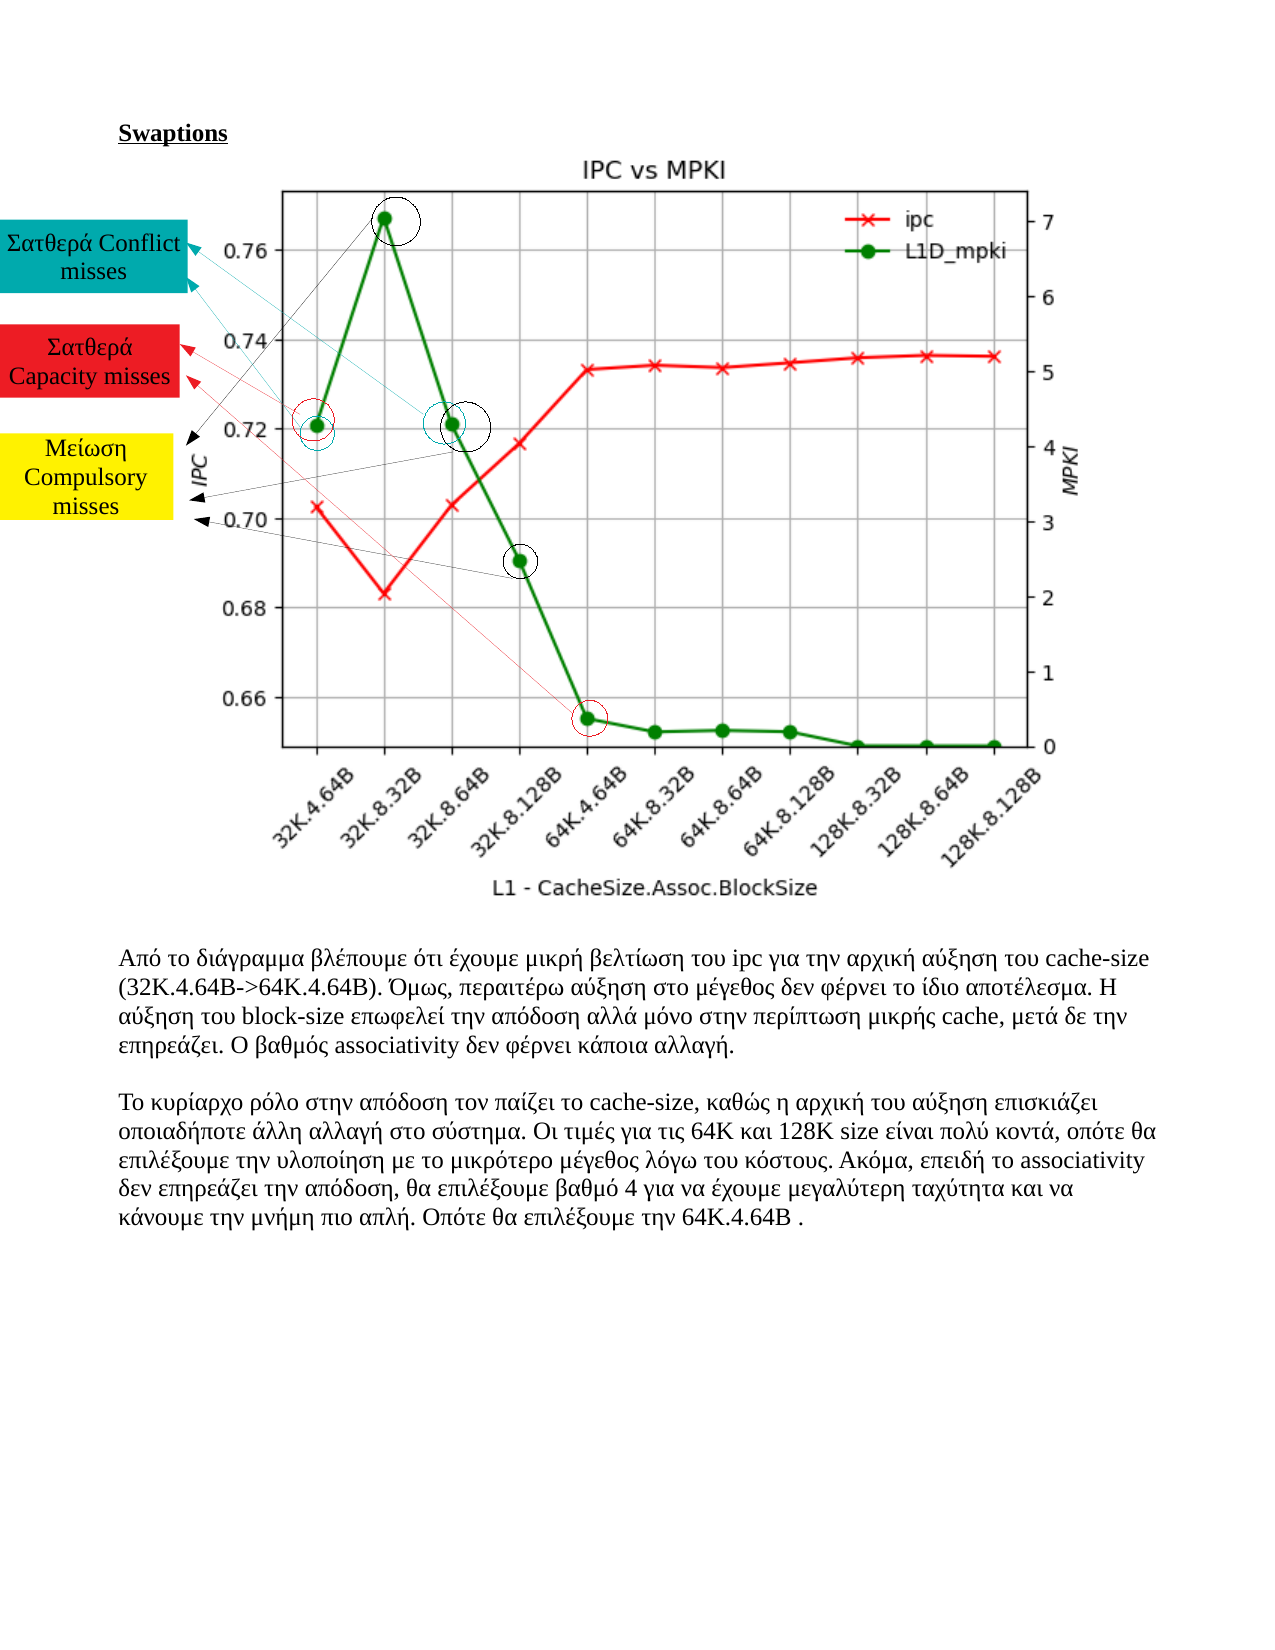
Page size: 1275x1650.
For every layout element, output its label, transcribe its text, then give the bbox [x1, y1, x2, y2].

text Από το διάγραμμα βλέπουμε ότι έχουμε μικρή βελτίωση του ipc για την αρχική αύξηση του cache-size (32Κ.4.64Β->64Κ.4.64Β). Όμως, περαιτέρω αύξηση στο μέγεθος δεν φέρνει το ίδιο αποτέλεσμα. Η αύξηση του block-size επωφελεί την απόδοση αλλά μόνο στην περίπτωση μικρής cache, μετά δε την επηρεάζει. Ο βαθμός associativity δεν φέρνει κάποια αλλαγή. [118, 943, 1157, 1058]
picture [242, 366, 279, 401]
text Το κυρίαρχο ρόλο στην απόδοση τον παίζει το cache-size, καθώς η αρχική του αύξηση επισκιάζει οποιαδήποτε άλλη αλλαγή στο σύστημα. Οι τιμές για τις 64Κ και 128Κ size είναι πολύ κοντά, οπότε θα επιλέξουμε την υλοποίηση με το μικρότερο μέγεθος λόγω του κόστους. Ακόμα, επειδή το associativity δεν επηρεάζει την απόδοση, θα επιλέξουμε βαθμό 4 για να έχουμε μεγαλύτερη ταχύτητα και να κάνουμε την μνήμη πιο απλή. Οπότε θα επιλέξουμε την 64Κ.4.64Β . [118, 1087, 1157, 1231]
picture [177, 146, 1098, 915]
picture [177, 286, 251, 378]
text Swaptions [118, 118, 1157, 147]
picture [188, 247, 289, 363]
